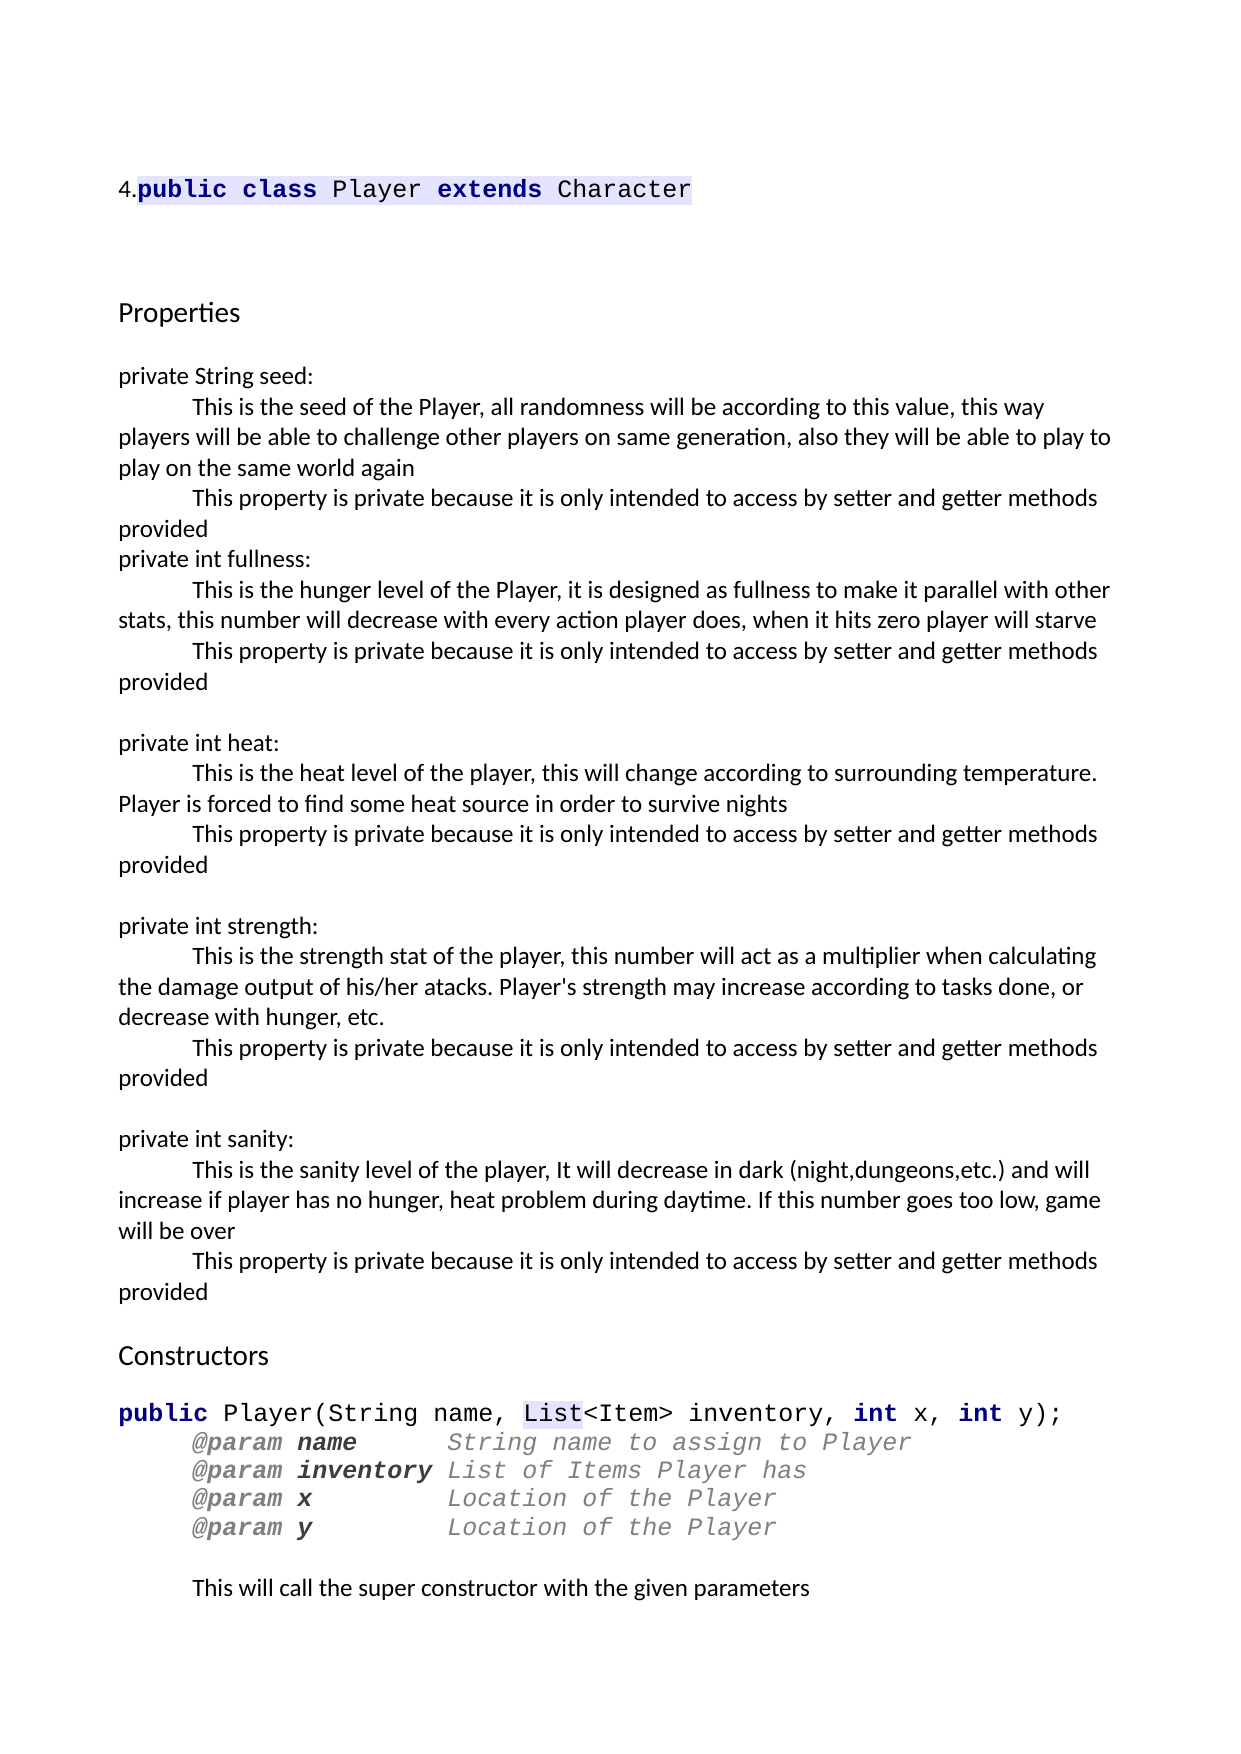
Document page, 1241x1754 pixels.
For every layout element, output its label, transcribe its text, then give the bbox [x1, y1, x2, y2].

text private String seed: [118, 360, 1122, 391]
text This is the hunger level of the Player, it is designed as fullness to make it parallel with other stats, this number will decrease with every action player does, when it hits zero player will starve [118, 574, 1122, 635]
text Properties [118, 294, 1122, 330]
text private int strength: [118, 910, 1122, 940]
text private int heat: [118, 727, 1122, 757]
text This is the heat level of the player, this will change according to surrounding temperature. Player is forced to find some heat source in order to survive nights [118, 757, 1122, 818]
text public Player(String name, List<Item> inventory, int x, int y); [118, 1401, 1122, 1429]
text This property is private because it is only intended to access by setter and getter methods provided [118, 1246, 1122, 1307]
text This is the seed of the Player, all randomness will be according to this value, this way players will be able to challenge other players on same generation, also they will be able to play to play on the same world again [118, 391, 1122, 482]
text Constructors [118, 1337, 1122, 1373]
text This is the strength stat of the player, this number will act as a multiplier when calculating the damage output of his/her atacks. Player's strength may increase according to tasks done, or decrease with hunger, etc. [118, 940, 1122, 1032]
text This is the sanity level of the player, It will decrease in dark (night,dungeons,etc.) and will increase if player has no hunger, heat problem during daytime. If this number goes too low, game will be over [118, 1154, 1122, 1246]
text This property is private because it is only intended to access by setter and getter methods provided [118, 482, 1122, 543]
text This will call the super constructor with the given parameters [118, 1572, 1122, 1603]
text @param y Location of the Player [118, 1514, 1122, 1543]
text 4.public class Player extends Character [118, 173, 1122, 205]
text @param x Location of the Player [118, 1486, 1122, 1514]
text @param inventory List of Items Player has [118, 1458, 1122, 1486]
text @param name String name to assign to Player [118, 1429, 1122, 1458]
text This property is private because it is only intended to access by setter and getter methods provided [118, 1032, 1122, 1093]
text private int fullness: [118, 543, 1122, 574]
text private int sanity: [118, 1123, 1122, 1154]
text This property is private because it is only intended to access by setter and getter methods provided [118, 818, 1122, 879]
text This property is private because it is only intended to access by setter and getter methods provided [118, 635, 1122, 696]
